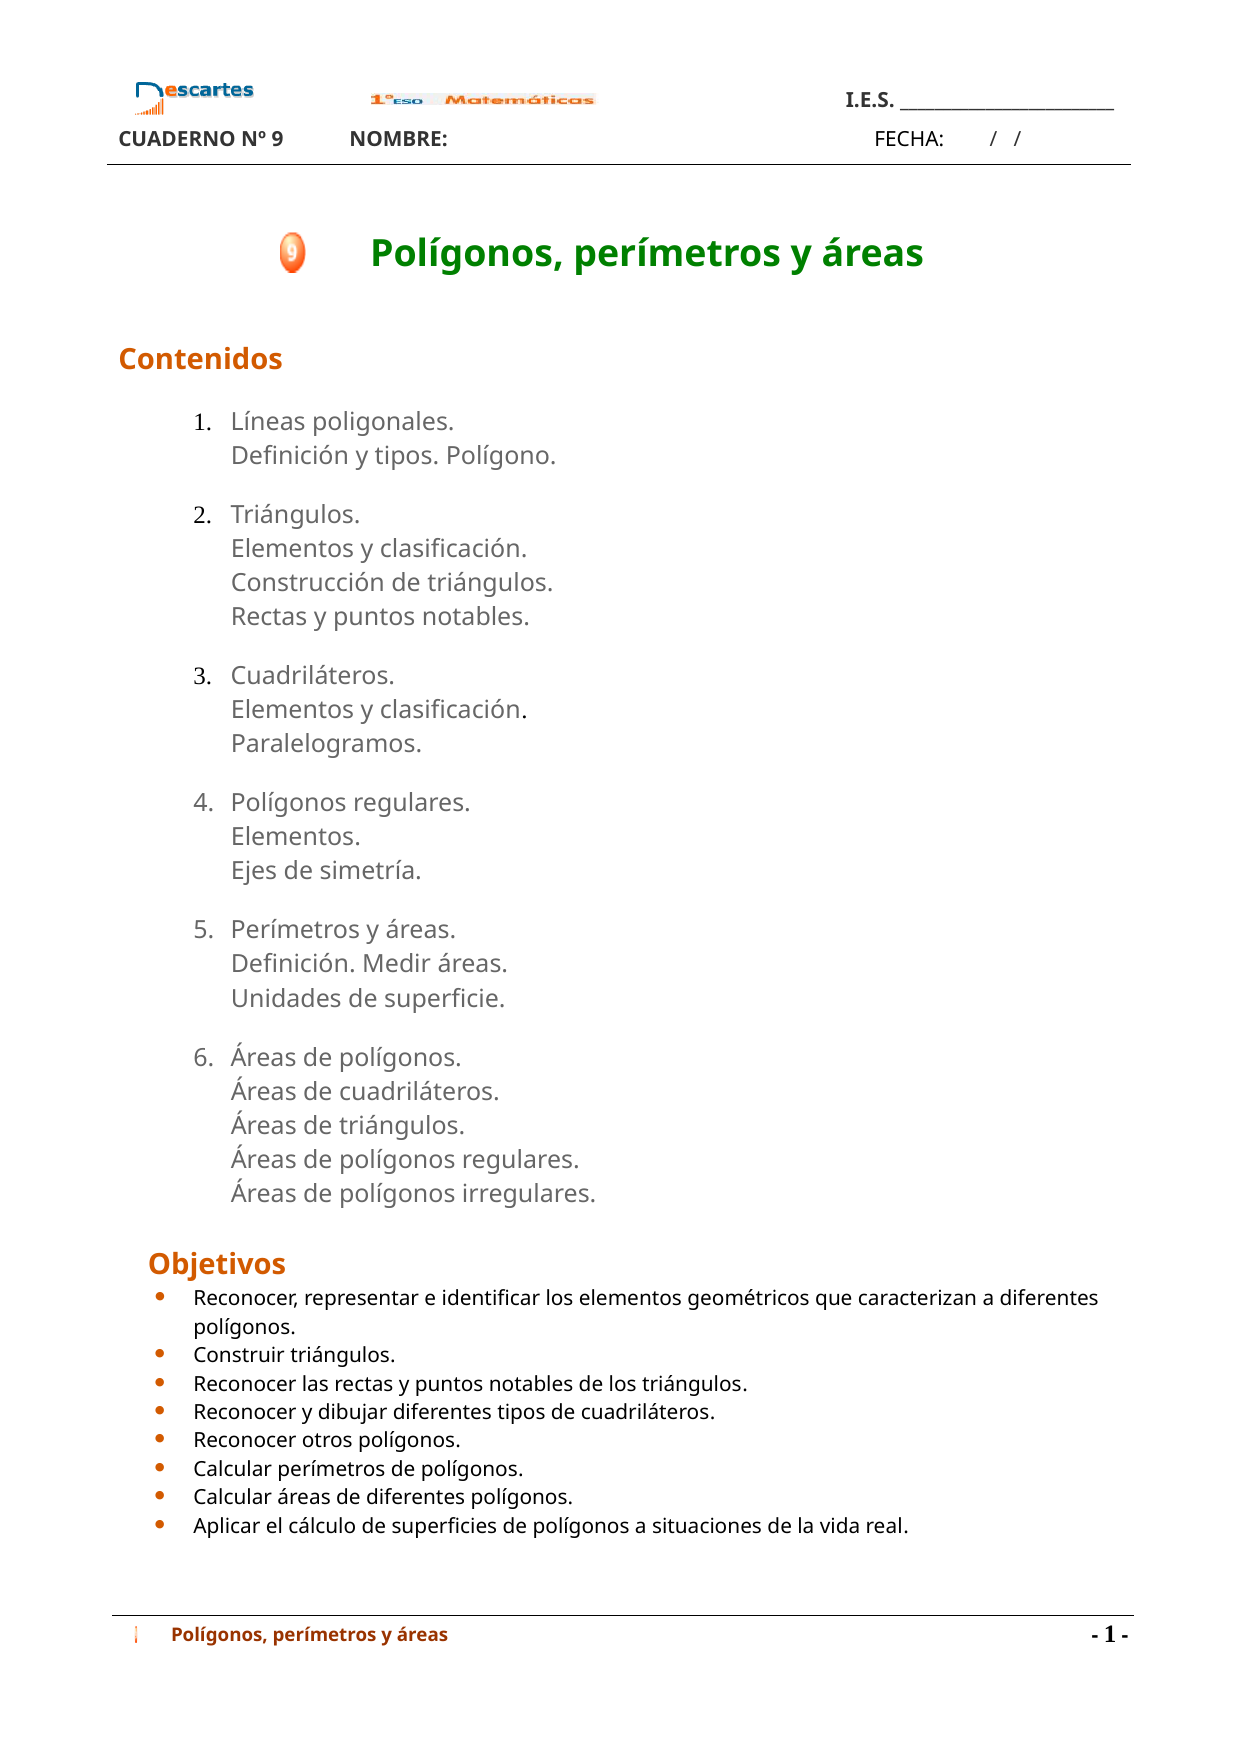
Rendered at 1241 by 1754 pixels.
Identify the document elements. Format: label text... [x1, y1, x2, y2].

text Unidades de superficie. [231, 980, 1122, 1014]
list Polígonos regulares. [193, 785, 1122, 819]
picture [280, 231, 306, 273]
list Reconocer las rectas y puntos notables de los triángulos. [155, 1369, 1122, 1397]
list Perímetros y áreas. [193, 912, 1122, 946]
text Áreas de polígonos regulares. [231, 1141, 1122, 1176]
picture [371, 93, 599, 105]
text Definición y tipos. Polígono. [231, 437, 1122, 471]
text Áreas de triángulos. [231, 1107, 1122, 1141]
text Paralelogramos. [231, 726, 1122, 760]
list Construir triángulos. [155, 1340, 1122, 1369]
list Aplicar el cálculo de superficies de polígonos a situaciones de la vida real. [155, 1511, 1122, 1539]
table_header Polígonos, perímetros y áreas [359, 223, 1013, 282]
list Triángulos. [193, 496, 1122, 531]
text Objetivos [148, 1244, 1122, 1283]
list Cuadriláteros. [193, 658, 1122, 692]
list Calcular perímetros de polígonos. [155, 1454, 1122, 1482]
list Calcular áreas de diferentes polígonos. [155, 1482, 1122, 1511]
list Reconocer y dibujar diferentes tipos de cuadriláteros. [155, 1397, 1122, 1426]
list Reconocer, representar e identificar los elementos geométricos que caracterizan a diferentes polígonos. [156, 1283, 1122, 1340]
text Rectas y puntos notables. [231, 599, 1122, 633]
text Elementos y clasificación. [231, 692, 1122, 726]
list Líneas poligonales. [193, 403, 1122, 437]
picture [134, 82, 257, 115]
text Áreas de polígonos irregulares. [231, 1176, 1122, 1209]
list Áreas de polígonos. [193, 1039, 1122, 1073]
text Elementos. [231, 819, 1122, 853]
list Reconocer otros polígonos. [155, 1426, 1122, 1454]
text Áreas de cuadriláteros. [231, 1073, 1122, 1107]
text Contenidos [118, 339, 1122, 378]
text Elementos y clasificación. [231, 531, 1122, 564]
table_header [227, 223, 358, 282]
text Ejes de simetría. [231, 853, 1122, 887]
text Definición. Medir áreas. [231, 946, 1122, 980]
picture [134, 1625, 138, 1643]
text Construcción de triángulos. [231, 564, 1122, 599]
